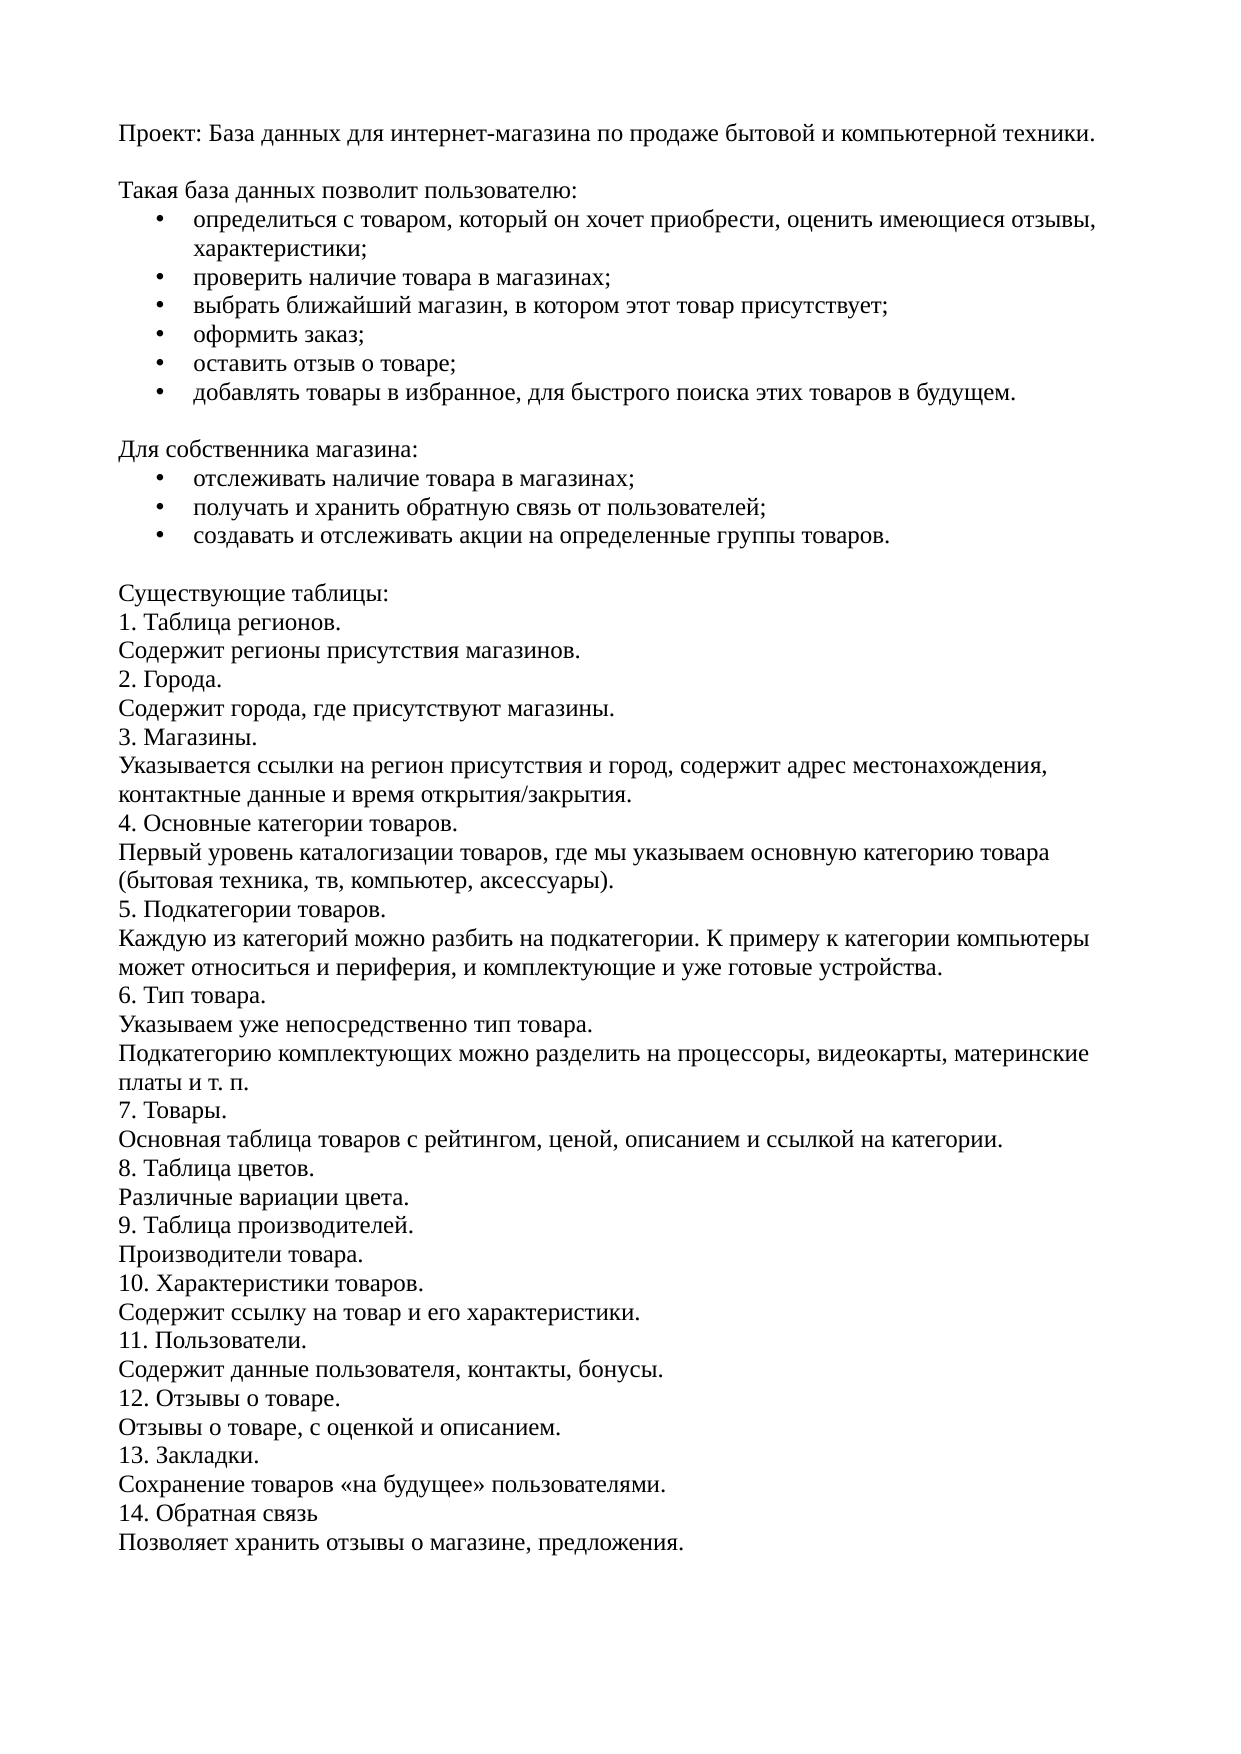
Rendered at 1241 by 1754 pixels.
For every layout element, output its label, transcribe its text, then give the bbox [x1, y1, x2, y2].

text 6. Тип товара. [118, 981, 1122, 1009]
list проверить наличие товара в магазинах; [156, 262, 1122, 291]
text Указываем уже непосредственно тип товара. [118, 1009, 1122, 1038]
text 13. Закладки. [118, 1441, 1122, 1469]
text Первый уровень каталогизации товаров, где мы указываем основную категорию товара (бытовая техника, тв, компьютер, аксессуары). [118, 837, 1122, 894]
text Для собственника магазина: [118, 434, 1122, 463]
text Такая база данных позволит пользователю: [118, 176, 1122, 204]
list отслеживать наличие товара в магазинах; [156, 463, 1122, 492]
text Проект: База данных для интернет-магазина по продаже бытовой и компьютерной техники. [118, 118, 1122, 147]
text Содержит ссылку на товар и его характеристики. [118, 1297, 1122, 1326]
text 1. Таблица регионов. [118, 607, 1122, 636]
list выбрать ближайший магазин, в котором этот товар присутствует; [156, 291, 1122, 319]
text Позволяет хранить отзывы о магазине, предложения. [118, 1527, 1122, 1556]
text Указывается ссылки на регион присутствия и город, содержит адрес местонахождения, контактные данные и время открытия/закрытия. [118, 751, 1122, 808]
text 5. Подкатегории товаров. [118, 894, 1122, 923]
text Производители товара. [118, 1239, 1122, 1268]
text 11. Пользователи. [118, 1326, 1122, 1354]
list создавать и отслеживать акции на определенные группы товаров. [156, 521, 1122, 549]
text 10. Характеристики товаров. [118, 1268, 1122, 1297]
text Различные вариации цвета. [118, 1182, 1122, 1211]
text 2. Города. [118, 664, 1122, 693]
text Сохранение товаров «на будущее» пользователями. [118, 1469, 1122, 1498]
list получать и хранить обратную связь от пользователей; [156, 492, 1122, 521]
text Основная таблица товаров с рейтингом, ценой, описанием и ссылкой на категории. [118, 1124, 1122, 1153]
text 7. Товары. [118, 1096, 1122, 1124]
text Содержит города, где присутствуют магазины. [118, 693, 1122, 722]
text 12. Отзывы о товаре. [118, 1383, 1122, 1412]
text 9. Таблица производителей. [118, 1211, 1122, 1239]
list оформить заказ; [156, 319, 1122, 348]
text Каждую из категорий можно разбить на подкатегории. К примеру к категории компьютеры может относиться и периферия, и комплектующие и уже готовые устройства. [118, 923, 1122, 981]
text Подкатегорию комплектующих можно разделить на процессоры, видеокарты, материнские платы и т. п. [118, 1038, 1122, 1096]
list добавлять товары в избранное, для быстрого поиска этих товаров в будущем. [156, 377, 1122, 406]
text Содержит данные пользователя, контакты, бонусы. [118, 1354, 1122, 1383]
text Содержит регионы присутствия магазинов. [118, 636, 1122, 664]
text 3. Магазины. [118, 722, 1122, 751]
list оставить отзыв о товаре; [156, 348, 1122, 377]
text Существующие таблицы: [118, 578, 1122, 607]
text Отзывы о товаре, с оценкой и описанием. [118, 1412, 1122, 1441]
text 8. Таблица цветов. [118, 1153, 1122, 1182]
text 4. Основные категории товаров. [118, 808, 1122, 837]
list определиться с товаром, который он хочет приобрести, оценить имеющиеся отзывы, характеристики; [156, 204, 1122, 262]
text 14. Обратная связь [118, 1498, 1122, 1527]
